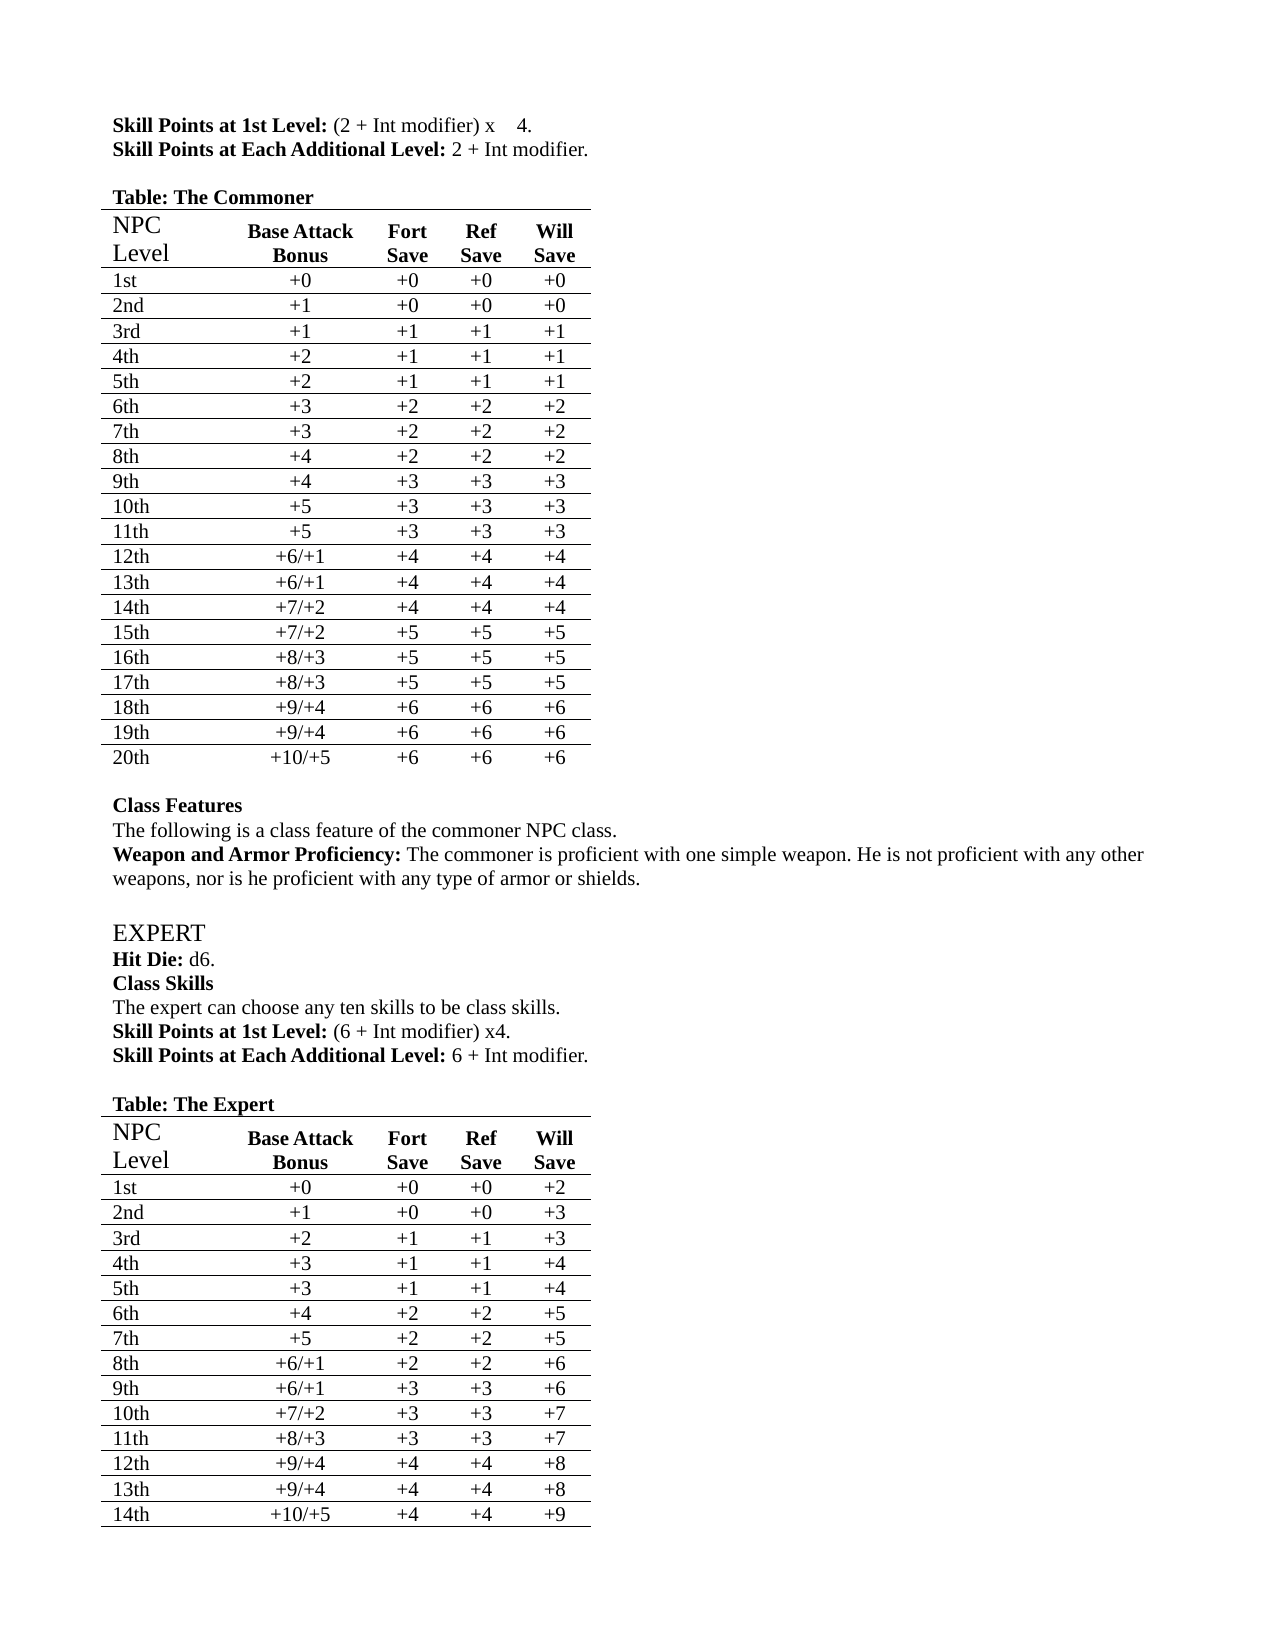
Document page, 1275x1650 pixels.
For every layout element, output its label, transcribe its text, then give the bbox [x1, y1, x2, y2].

table_cell +0 [230, 268, 371, 292]
table_cell +2 [371, 394, 444, 418]
table_cell +4 [371, 545, 444, 568]
table_cell +5 [518, 670, 591, 694]
table_cell +6 [518, 1376, 591, 1400]
table_cell +4 [518, 595, 591, 619]
table_cell 2nd [101, 1200, 230, 1224]
table_cell +0 [444, 294, 518, 317]
table_cell +7/+2 [230, 595, 371, 619]
table_cell +5 [371, 620, 444, 644]
table_cell Fort Save [371, 1117, 444, 1174]
table_cell +4 [230, 469, 371, 493]
text Skill Points at 1st Level: (6 + Int modifier) x4. [112, 1019, 1162, 1043]
table_cell +6 [518, 695, 591, 719]
table_cell +0 [444, 268, 518, 292]
table_cell +3 [444, 1401, 518, 1425]
table_cell Ref Save [444, 210, 518, 267]
table_cell 14th [101, 1502, 230, 1526]
table_cell +3 [444, 494, 518, 518]
table_cell +1 [230, 319, 371, 343]
table_header Table: The Commoner [101, 185, 591, 209]
table_cell Will Save [518, 1117, 591, 1174]
table_cell +9/+4 [230, 1451, 371, 1475]
table_cell +3 [518, 519, 591, 543]
table_cell +8/+3 [230, 1426, 371, 1450]
table_cell +3 [230, 419, 371, 443]
table_cell +6/+1 [230, 1351, 371, 1375]
table_cell +1 [371, 344, 444, 368]
table_cell +4 [518, 570, 591, 594]
table_cell +7/+2 [230, 1401, 371, 1425]
table_cell 3rd [101, 319, 230, 343]
table_cell +4 [371, 1451, 444, 1475]
table_cell +4 [518, 1251, 591, 1274]
subtitle Class Skills [112, 971, 1162, 995]
table_cell +5 [371, 670, 444, 694]
table_cell +3 [230, 394, 371, 418]
table_cell +6 [518, 1351, 591, 1375]
table_cell +0 [230, 1175, 371, 1199]
table_cell +6 [518, 720, 591, 744]
table_cell +3 [230, 1276, 371, 1300]
table_cell +0 [518, 268, 591, 292]
text The following is a class feature of the commoner NPC class. [112, 817, 1162, 842]
table_cell +10/+5 [230, 1502, 371, 1526]
table_cell +2 [444, 394, 518, 418]
table_cell +3 [371, 1401, 444, 1425]
subtitle Class Features [112, 793, 1162, 817]
table_cell +5 [518, 1301, 591, 1325]
table_cell +0 [371, 1175, 444, 1199]
table_cell +3 [371, 494, 444, 518]
table_cell +2 [444, 444, 518, 468]
table_cell +2 [371, 1326, 444, 1350]
text Skill Points at 1st Level: (2 + Int modifier) x 4. [112, 112, 1162, 137]
table_cell +2 [444, 1326, 518, 1350]
table_cell +7 [518, 1426, 591, 1450]
table_cell +6 [444, 720, 518, 744]
table_cell +6 [371, 695, 444, 719]
table_cell 12th [101, 1451, 230, 1475]
table_cell +5 [444, 645, 518, 669]
table_cell +3 [371, 1376, 444, 1400]
table_cell 9th [101, 1376, 230, 1400]
table_cell +9/+4 [230, 720, 371, 744]
table_cell +6 [518, 745, 591, 769]
table_cell +1 [444, 344, 518, 368]
table_cell +1 [444, 369, 518, 393]
table_cell 3rd [101, 1225, 230, 1249]
table_cell Ref Save [444, 1117, 518, 1174]
table_cell +4 [371, 595, 444, 619]
table_cell +5 [230, 519, 371, 543]
table_cell +1 [518, 319, 591, 343]
table_cell +2 [371, 444, 444, 468]
table_cell +1 [518, 369, 591, 393]
table_cell +0 [371, 294, 444, 317]
table_cell +4 [371, 1476, 444, 1501]
table_cell +3 [371, 519, 444, 543]
text Skill Points at Each Additional Level: 6 + Int modifier. [112, 1043, 1162, 1067]
table_cell +1 [518, 344, 591, 368]
table_cell Base Attack Bonus [230, 210, 371, 267]
table_cell +2 [230, 369, 371, 393]
table_cell +2 [444, 1301, 518, 1325]
table_cell +2 [518, 419, 591, 443]
table_cell +1 [371, 369, 444, 393]
table_cell +8/+3 [230, 645, 371, 669]
table_cell +2 [518, 394, 591, 418]
table_cell +8 [518, 1451, 591, 1475]
table_cell 5th [101, 369, 230, 393]
table_cell +0 [371, 1200, 444, 1224]
table_cell +0 [444, 1200, 518, 1224]
text EXPERT [112, 918, 1162, 947]
table_cell +4 [444, 545, 518, 568]
table_cell Fort Save [371, 210, 444, 267]
table_cell 20th [101, 745, 230, 769]
table_cell +4 [371, 1502, 444, 1526]
table_cell 15th [101, 620, 230, 644]
table_cell +6 [371, 720, 444, 744]
table_cell +1 [444, 1225, 518, 1249]
table_cell +1 [371, 319, 444, 343]
table_cell +1 [444, 319, 518, 343]
table_cell +7/+2 [230, 620, 371, 644]
table_cell +5 [230, 1326, 371, 1350]
table_cell 5th [101, 1276, 230, 1300]
table_cell +4 [444, 1451, 518, 1475]
table_cell +3 [518, 1200, 591, 1224]
table_cell +4 [444, 1502, 518, 1526]
table_cell 7th [101, 419, 230, 443]
table_cell +10/+5 [230, 745, 371, 769]
table_cell 11th [101, 519, 230, 543]
table_cell +8 [518, 1476, 591, 1501]
table_cell +3 [444, 1376, 518, 1400]
table_cell +2 [444, 1351, 518, 1375]
table_cell 13th [101, 1476, 230, 1501]
table_cell 16th [101, 645, 230, 669]
table_cell +0 [371, 268, 444, 292]
table_cell 6th [101, 394, 230, 418]
table_cell +2 [230, 1225, 371, 1249]
table_cell +3 [518, 469, 591, 493]
table_cell +3 [444, 1426, 518, 1450]
table_cell +1 [444, 1251, 518, 1274]
table_cell +6/+1 [230, 570, 371, 594]
table_cell +3 [371, 1426, 444, 1450]
table_cell +3 [371, 469, 444, 493]
table_cell +2 [371, 419, 444, 443]
table_cell +1 [444, 1276, 518, 1300]
table_cell +1 [230, 294, 371, 317]
table_cell 13th [101, 570, 230, 594]
table_cell +7 [518, 1401, 591, 1425]
table_cell +0 [444, 1175, 518, 1199]
text Skill Points at Each Additional Level: 2 + Int modifier. [112, 137, 1162, 161]
table_cell 6th [101, 1301, 230, 1325]
table_cell +1 [371, 1276, 444, 1300]
table_cell +3 [444, 519, 518, 543]
table_cell +2 [444, 419, 518, 443]
table_cell 11th [101, 1426, 230, 1450]
table_cell +5 [230, 494, 371, 518]
table_cell Base Attack Bonus [230, 1117, 371, 1174]
table_cell 9th [101, 469, 230, 493]
table_cell +0 [518, 294, 591, 317]
text Weapon and Armor Proficiency: The commoner is proficient with one simple weapon. He is not proficient with any other weapons, nor is he proficient with any type of armor or shields. [112, 842, 1162, 890]
text The expert can choose any ten skills to be class skills. [112, 995, 1162, 1019]
table_header Table: The Expert [101, 1092, 591, 1116]
table_cell +5 [444, 670, 518, 694]
table_cell 2nd [101, 294, 230, 317]
table_cell 14th [101, 595, 230, 619]
table_cell 12th [101, 545, 230, 568]
table_cell +6 [444, 745, 518, 769]
table_cell +4 [518, 545, 591, 568]
table_cell +4 [444, 1476, 518, 1501]
table_cell NPC Level [101, 1117, 230, 1174]
table_cell +4 [444, 595, 518, 619]
table_cell +4 [518, 1276, 591, 1300]
table_cell +5 [518, 620, 591, 644]
table_cell Will Save [518, 210, 591, 267]
table_cell +1 [371, 1251, 444, 1274]
table_cell NPC Level [101, 210, 230, 267]
table_cell +5 [444, 620, 518, 644]
table_cell +1 [371, 1225, 444, 1249]
table_cell 8th [101, 444, 230, 468]
table_cell 8th [101, 1351, 230, 1375]
table_cell +5 [518, 1326, 591, 1350]
table_cell 18th [101, 695, 230, 719]
table_cell +6 [371, 745, 444, 769]
table_cell +5 [371, 645, 444, 669]
table_cell 7th [101, 1326, 230, 1350]
table_cell +3 [444, 469, 518, 493]
text Hit Die: d6. [112, 947, 1162, 971]
table_cell +4 [230, 444, 371, 468]
table_cell +3 [518, 494, 591, 518]
table_cell +2 [230, 344, 371, 368]
table_cell 1st [101, 1175, 230, 1199]
table_cell 1st [101, 268, 230, 292]
table_cell +9/+4 [230, 695, 371, 719]
table_cell 19th [101, 720, 230, 744]
table_cell 4th [101, 1251, 230, 1274]
table_cell +4 [230, 1301, 371, 1325]
table_cell +2 [518, 444, 591, 468]
table_cell +4 [444, 570, 518, 594]
table_cell +9/+4 [230, 1476, 371, 1501]
table_cell +2 [371, 1351, 444, 1375]
table_cell 10th [101, 1401, 230, 1425]
table_cell 4th [101, 344, 230, 368]
table_cell +2 [518, 1175, 591, 1199]
table_cell +1 [230, 1200, 371, 1224]
table_cell +9 [518, 1502, 591, 1526]
table_cell 17th [101, 670, 230, 694]
table_cell +6 [444, 695, 518, 719]
table_cell 10th [101, 494, 230, 518]
table_cell +3 [230, 1251, 371, 1274]
table_cell +2 [371, 1301, 444, 1325]
table_cell +8/+3 [230, 670, 371, 694]
table_cell +6/+1 [230, 1376, 371, 1400]
table_cell +6/+1 [230, 545, 371, 568]
table_cell +5 [518, 645, 591, 669]
table_cell +3 [518, 1225, 591, 1249]
table_cell +4 [371, 570, 444, 594]
